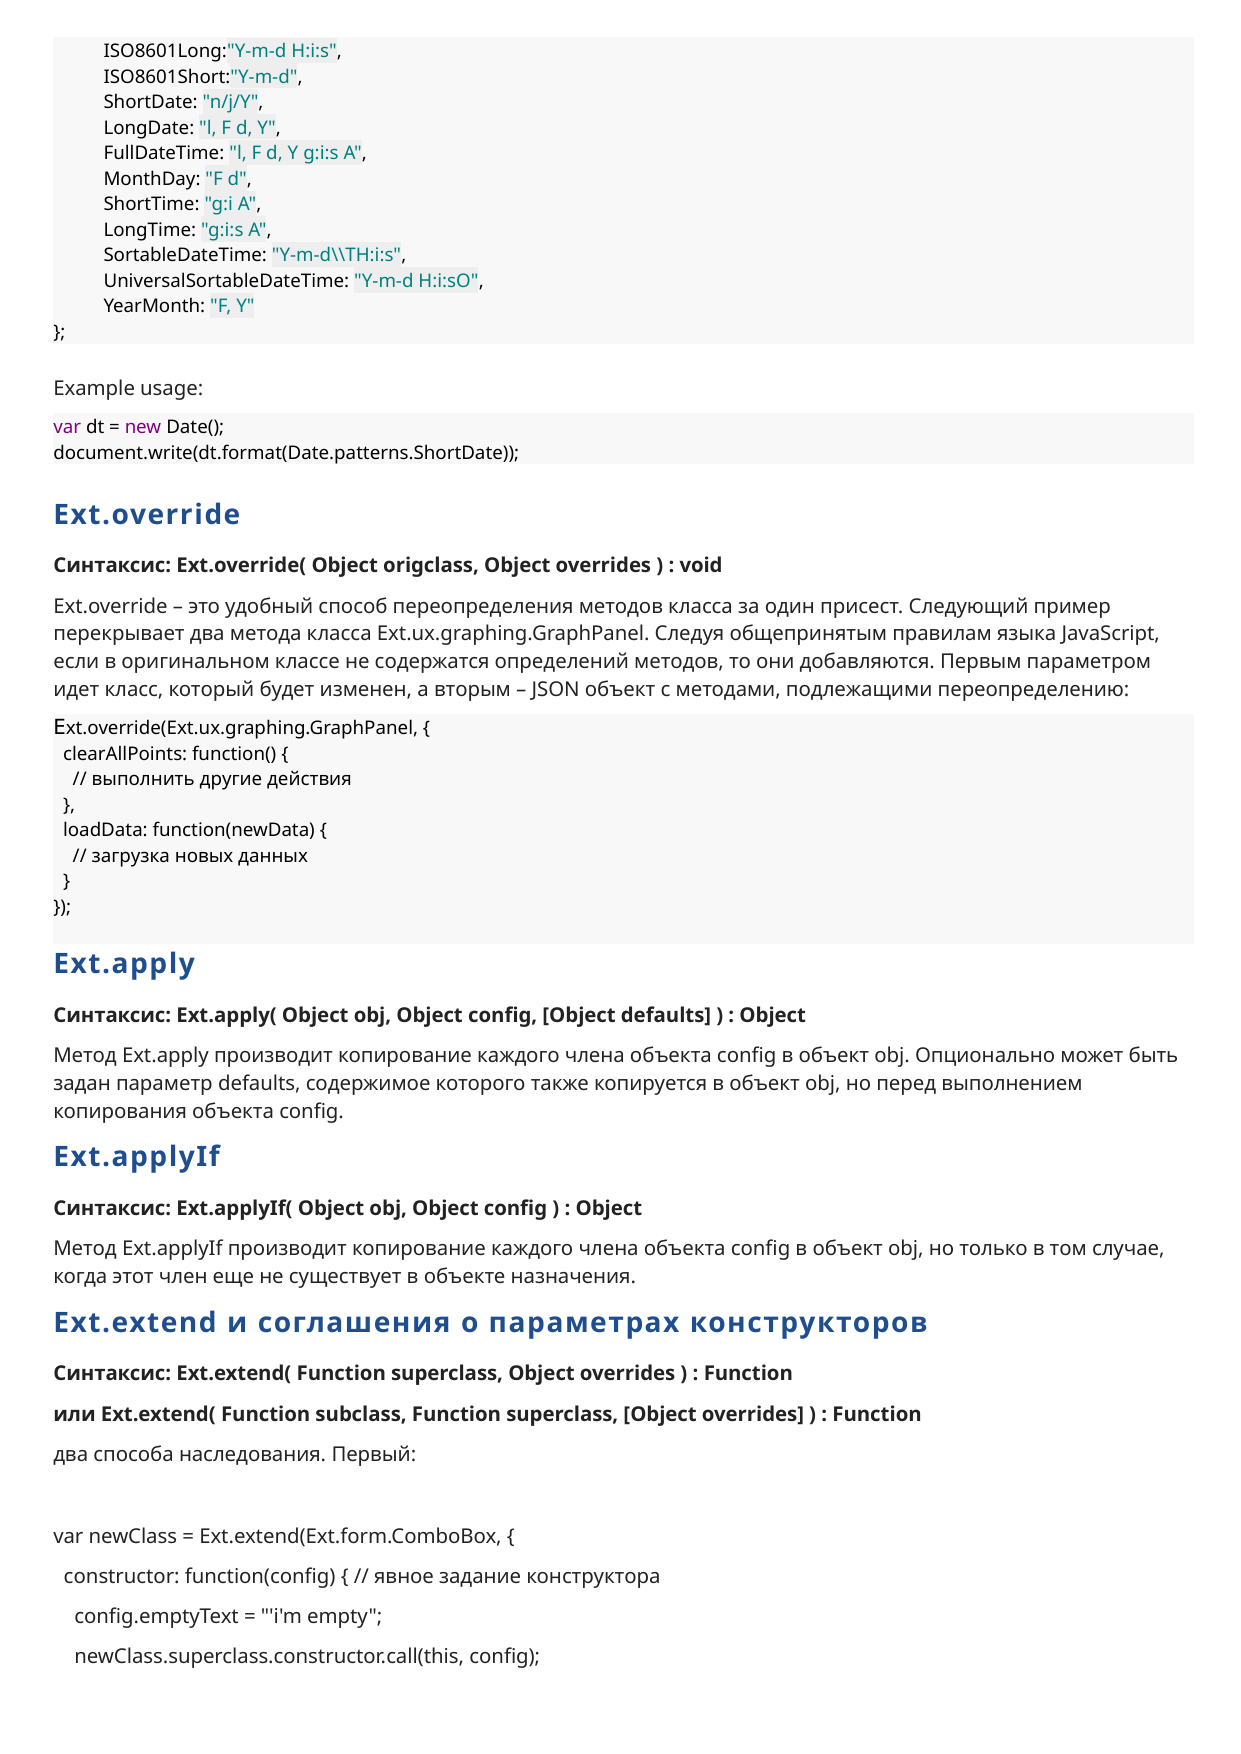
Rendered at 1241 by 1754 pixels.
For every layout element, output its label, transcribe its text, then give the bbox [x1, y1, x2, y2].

text }); [53, 893, 1194, 919]
text loadData: function(newData) { [53, 817, 1194, 842]
text // выполнить другие действия [53, 766, 1194, 791]
text Ext.override – это удобный способ переопределения методов класса за один присест. Следующий пример перекрывает два метода класса Ext.ux.graphing.GraphPanel. Следуя общепринятым правилам языка JavaScript, если в оригинальном классе не содержатся определений методов, то они добавляются. Первым параметром идет класс, который будет изменен, а вторым – JSON объект с методами, подлежащими переопределению: [53, 591, 1194, 702]
text ISO8601Short:"Y-m-d", [53, 63, 1194, 88]
text SortableDateTime: "Y-m-d\\TH:i:s", [53, 242, 1194, 267]
text Синтаксис: Ext.override( Object origclass, Object overrides ) : void [53, 551, 1194, 579]
text или Ext.extend( Function subclass, Function superclass, [Object overrides] ) : Function [53, 1399, 1194, 1427]
text MonthDay: "F d", [53, 165, 1194, 191]
text // загрузка новых данных [53, 842, 1194, 868]
text Синтаксис: Ext.extend( Function superclass, Object overrides ) : Function [53, 1359, 1194, 1387]
text var newClass = Ext.extend(Ext.form.ComboBox, { [53, 1521, 1194, 1549]
text Метод Ext.applyIf производит копирование каждого члена объекта config в объект obj, но только в том случае, когда этот член еще не существует в объекте назначения. [53, 1234, 1194, 1289]
text config.emptyText = "'i'm empty"; [53, 1602, 1194, 1629]
text newClass.superclass.constructor.call(this, config); [53, 1642, 1194, 1669]
text Метод Ext.apply производит копирование каждого члена объекта config в объект obj. Опционально может быть задан параметр defaults, содержимое которого также копируется в объект obj, но перед выполнением копирования объекта config. [53, 1041, 1194, 1124]
text constructor: function(config) { // явное задание конструктора [53, 1561, 1194, 1589]
text UniversalSortableDateTime: "Y-m-d H:i:sO", [53, 267, 1194, 293]
text LongDate: "l, F d, Y", [53, 114, 1194, 139]
text ShortDate: "n/j/Y", [53, 88, 1194, 114]
text }, [53, 791, 1194, 817]
text FullDateTime: "l, F d, Y g:i:s A", [53, 139, 1194, 165]
text Ext.override(Ext.ux.graphing.GraphPanel, { [53, 714, 1194, 740]
text два способа наследования. Первый: [53, 1439, 1194, 1467]
text ISO8601Long:"Y-m-d H:i:s", [53, 37, 1194, 63]
text YearMonth: "F, Y" [53, 293, 1194, 318]
text var dt = new Date(); [53, 413, 1194, 439]
text Синтаксис: Ext.applyIf( Object obj, Object config ) : Object [53, 1194, 1194, 1221]
text Синтаксис: Ext.apply( Object obj, Object config, [Object defaults] ) : Object [53, 1001, 1194, 1028]
text Ext.apply [53, 944, 1194, 982]
text ShortTime: "g:i A", [53, 191, 1194, 216]
text Ext.override [53, 494, 1194, 532]
text clearAllPoints: function() { [53, 740, 1194, 766]
text } [53, 868, 1194, 893]
text Ext.applyIf [53, 1137, 1194, 1175]
text Example usage: [53, 373, 1194, 401]
text LongTime: "g:i:s A", [53, 216, 1194, 242]
text Ext.extend и соглашения о параметрах конструкторов [53, 1302, 1194, 1340]
text document.write(dt.format(Date.patterns.ShortDate)); [53, 439, 1194, 464]
text }; [53, 318, 1194, 344]
